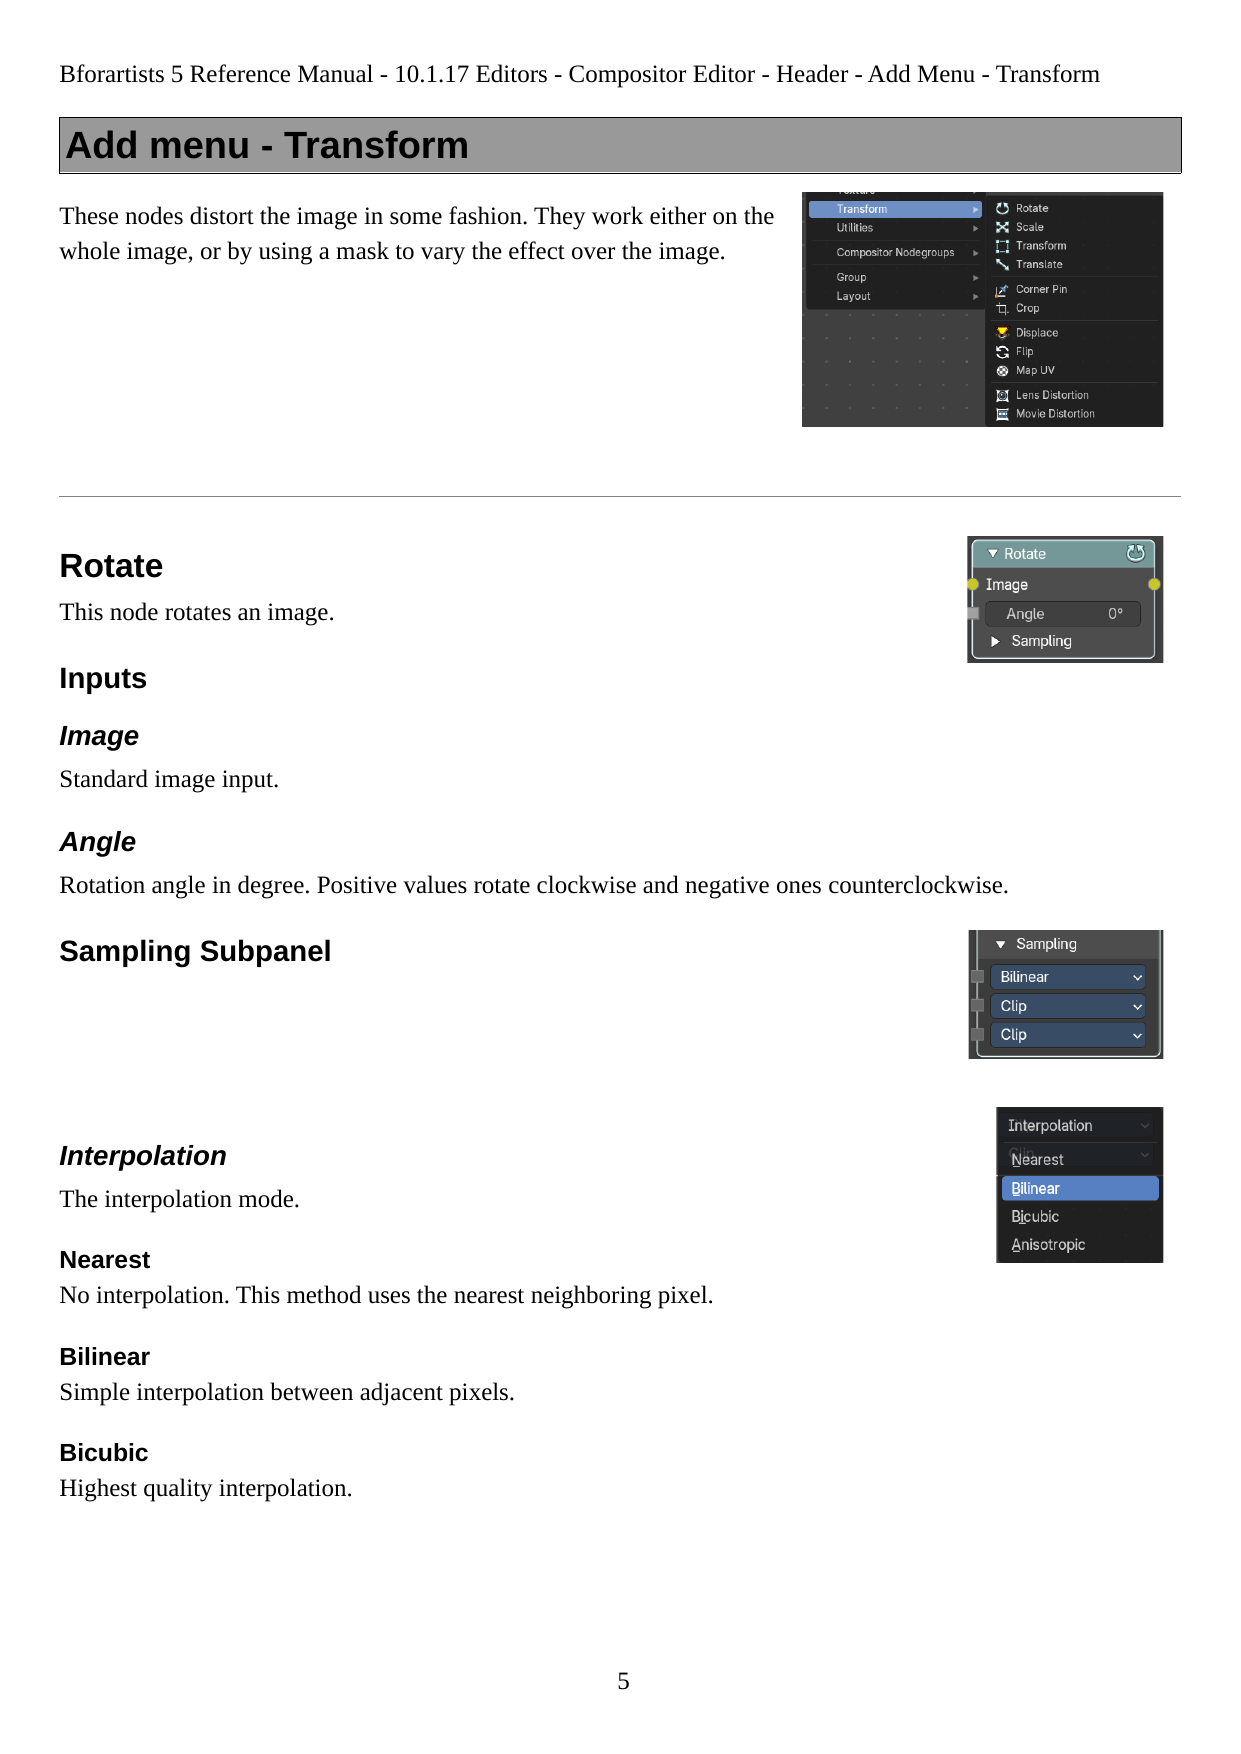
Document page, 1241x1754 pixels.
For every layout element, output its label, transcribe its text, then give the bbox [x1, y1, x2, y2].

text This node rotates an image. [59, 597, 967, 626]
text The interpolation mode. [59, 1184, 996, 1213]
subtitle [1164, 546, 1181, 585]
text Simple interpolation between adjacent pixels. [59, 1377, 1181, 1405]
text [1164, 1184, 1181, 1213]
picture [968, 930, 1164, 1059]
subtitle Angle [59, 826, 1181, 857]
text Highest quality interpolation. [59, 1473, 1181, 1502]
subtitle Inputs [59, 661, 1181, 695]
subtitle Sampling Subpanel [59, 934, 968, 967]
picture [996, 1107, 1164, 1263]
table_header Add menu - Transform [60, 118, 1181, 172]
subtitle Bicubic [59, 1438, 1181, 1467]
subtitle Bilinear [59, 1342, 1181, 1370]
subtitle Nearest [59, 1246, 1181, 1274]
subtitle Image [59, 720, 1181, 752]
subtitle Rotate [59, 546, 967, 585]
text Rotation angle in degree. Positive values rotate clockwise and negative ones counterclockwise. [59, 870, 1181, 899]
subtitle [1164, 1139, 1181, 1171]
subtitle [1164, 934, 1181, 967]
text Standard image input. [59, 764, 1181, 793]
picture [967, 536, 1164, 663]
subtitle Interpolation [59, 1139, 996, 1171]
picture [802, 192, 1164, 427]
text These nodes distort the image in some fashion. They work either on the whole image, or by using a mask to vary the effect over the image. [59, 201, 802, 264]
text No interpolation. This method uses the nearest neighboring pixel. [59, 1280, 1181, 1309]
